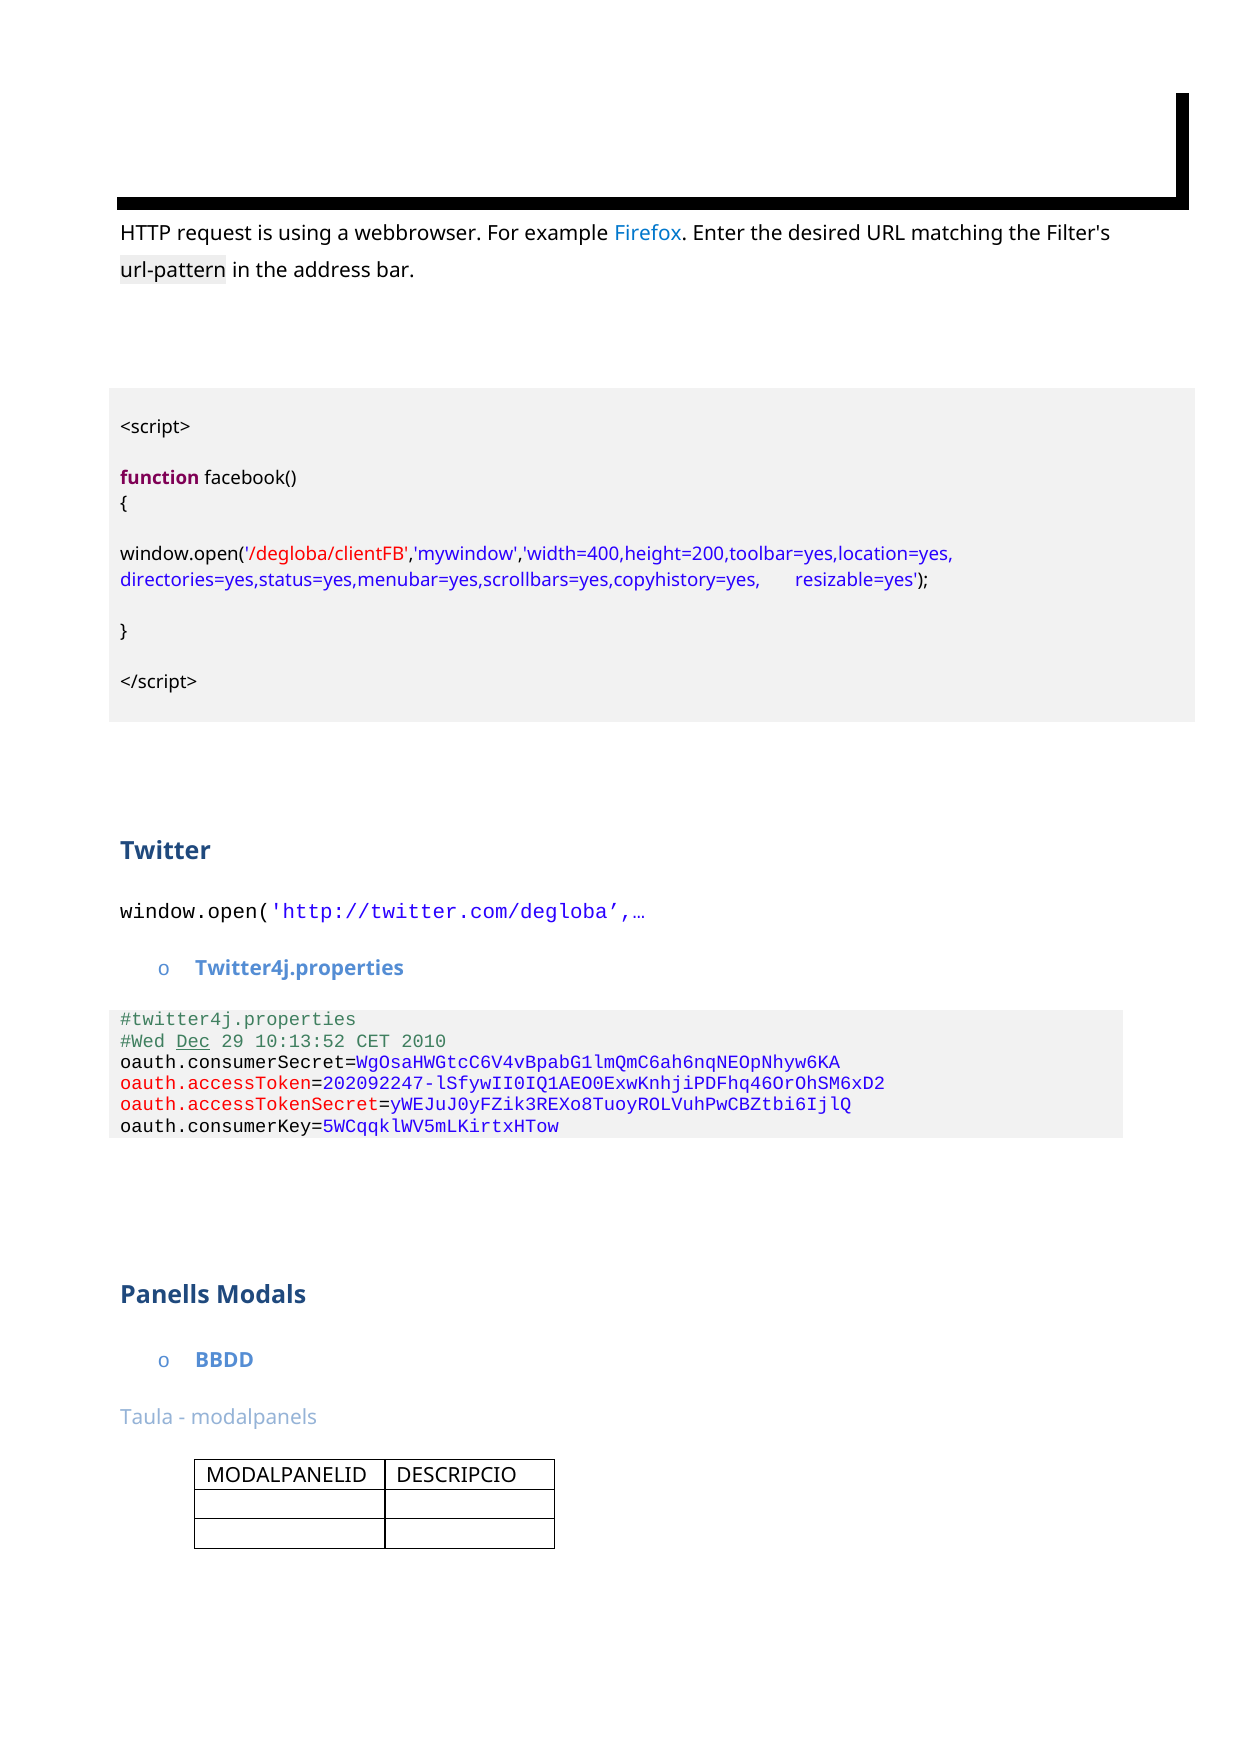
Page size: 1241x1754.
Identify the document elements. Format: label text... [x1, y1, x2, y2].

table_cell [386, 1490, 554, 1518]
table_cell [195, 1519, 384, 1547]
table_header <script> function facebook() { window.open('/degloba/clientFB','mywindow','width=400,height=200,toolbar=yes,location=yes, directories=yes,status=yes,menubar=yes,scrollbars=yes,copyhistory=yes, resizable=yes'); } </script> [109, 388, 1195, 722]
list BBDD [157, 1345, 1120, 1374]
text Taula - modalpanels [120, 1402, 1120, 1431]
subtitle Twitter [120, 832, 1120, 866]
table_header #twitter4j.properties #Wed Dec 29 10:13:52 CET 2010 oauth.consumerSecret=WgOsaHWGtcC6V4vBpabG1lmQmC6ah6nqNEOpNhyw6KA oauth.accessToken=202092247-lSfywII0IQ1AEO0ExwKnhjiPDFhq46OrOhSM6xD2 oauth.accessTokenSecret=yWEJuJ0yFZik3REXo8TuoyROLVuhPwCBZtbi6IjlQ oauth.consumerKey=5WCqqklWV5mLKirtxHTow [109, 1010, 1123, 1138]
table_cell [195, 1490, 384, 1518]
table_header MODALPANELID [195, 1460, 384, 1488]
list Twitter4j.properties [157, 953, 1120, 982]
table_header DESCRIPCIO [386, 1460, 554, 1488]
text window.open('http://twitter.com/degloba’,… [120, 901, 1120, 925]
text HTTP request is using a webbrowser. For example Firefox. Enter the desired URL matching the Filter's url-pattern in the address bar. [120, 210, 1120, 284]
table_cell [386, 1519, 554, 1547]
subtitle Panells Modals [120, 1276, 1120, 1311]
